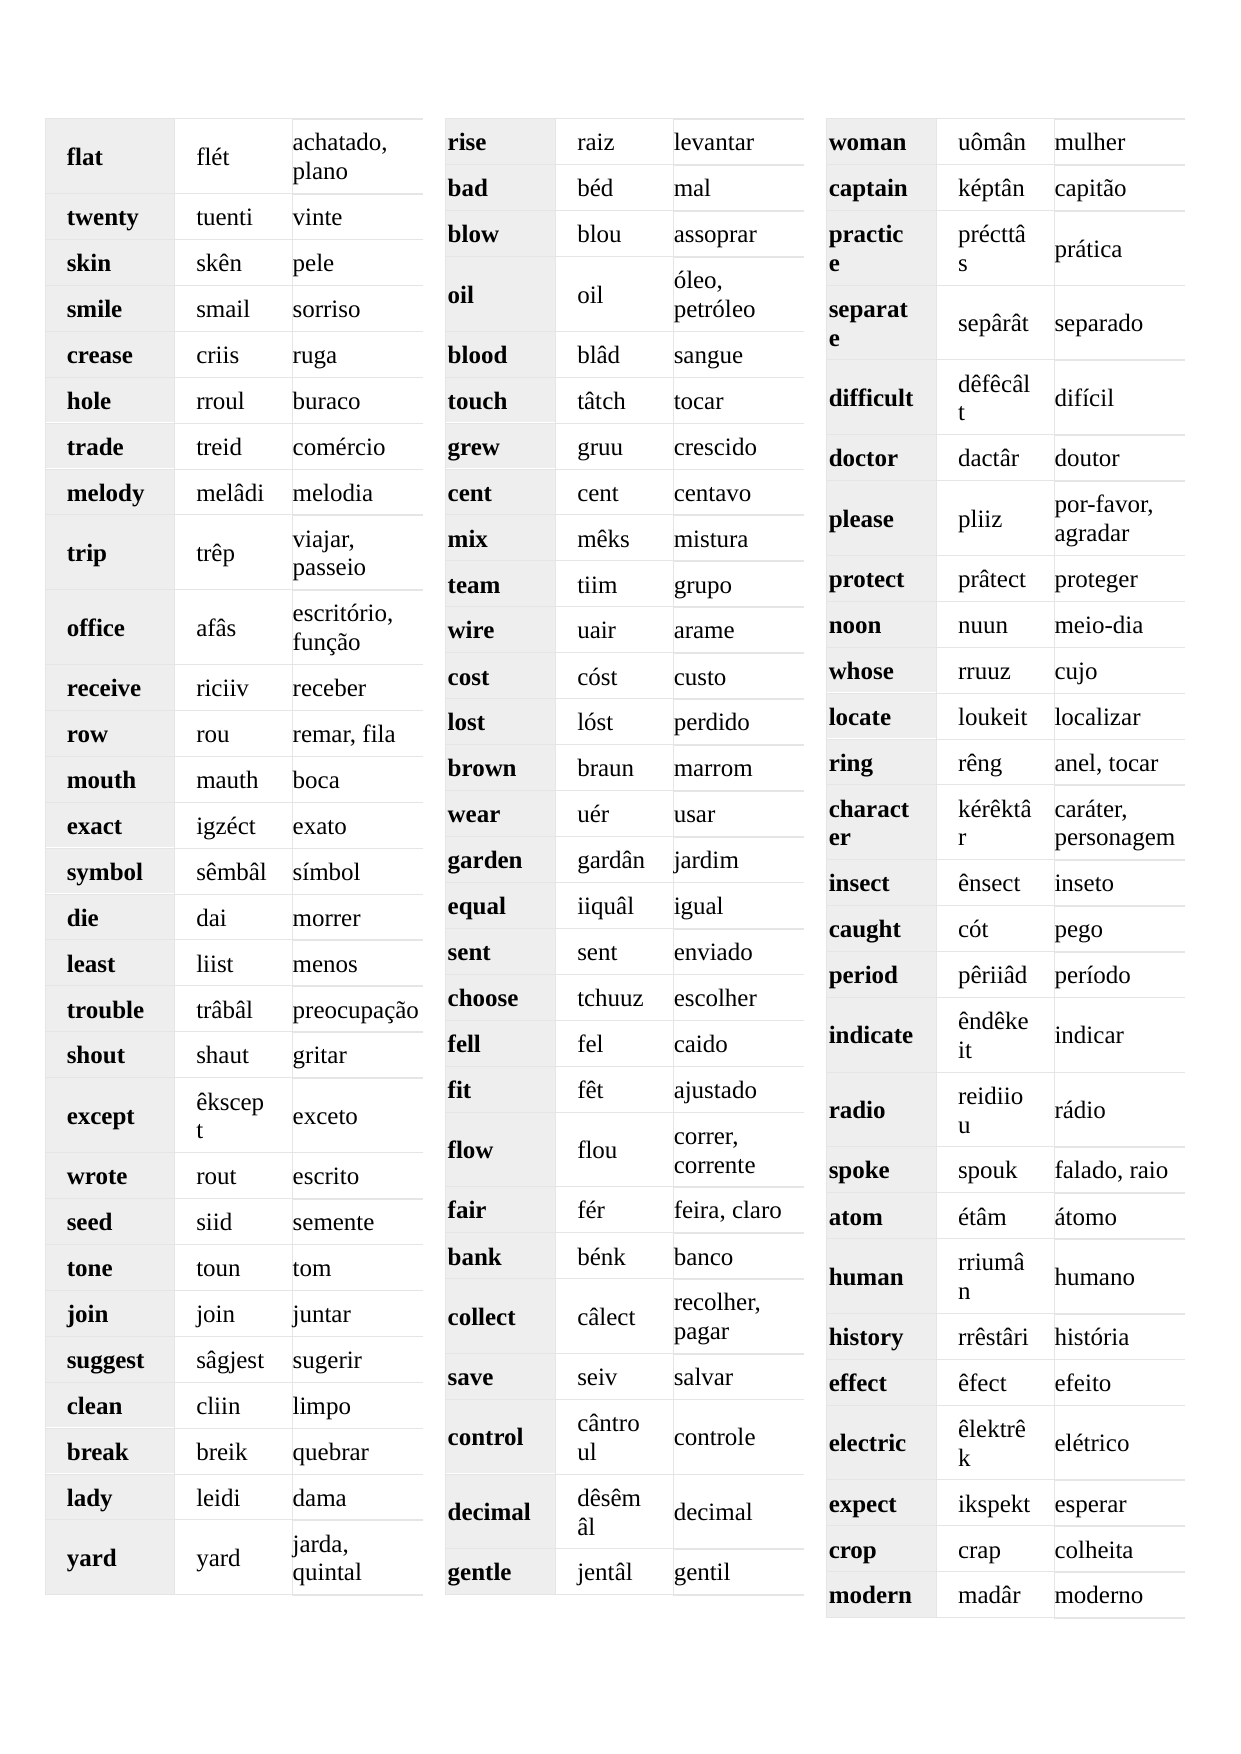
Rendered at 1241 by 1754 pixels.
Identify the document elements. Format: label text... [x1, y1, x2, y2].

table_cell pêriiâd [937, 952, 1054, 997]
table_cell vinte [293, 195, 423, 239]
table_cell melâdi [175, 470, 292, 514]
table_cell marrom [674, 746, 804, 790]
table_cell trip [46, 515, 174, 589]
table_cell bénk [556, 1233, 673, 1278]
table_cell igzéct [175, 803, 292, 847]
table_cell fel [556, 1021, 673, 1066]
table_cell efeito [1055, 1360, 1185, 1405]
table_cell mal [674, 166, 804, 210]
table_cell raiz [556, 119, 673, 164]
table_cell leidi [175, 1475, 292, 1519]
table_cell oil [446, 257, 555, 331]
table_cell caught [827, 906, 936, 951]
table_cell mêks [556, 515, 673, 560]
table_cell wear [446, 791, 555, 836]
table_cell radio [827, 1073, 936, 1146]
table_cell grew [446, 424, 555, 468]
table_cell doctor [827, 435, 936, 480]
table_cell étâm [937, 1193, 1054, 1238]
table_cell join [175, 1291, 292, 1336]
table_cell grupo [674, 562, 804, 606]
table_cell dêsêmâl [556, 1475, 673, 1548]
table_cell please [827, 481, 936, 555]
table_cell hole [46, 378, 174, 422]
table_cell suggest [46, 1337, 174, 1382]
table_cell jardim [674, 838, 804, 882]
table_cell riciiv [175, 665, 292, 710]
table_cell prâtect [937, 556, 1054, 601]
table_cell prática [1055, 212, 1185, 285]
table_cell dai [175, 895, 292, 939]
table_cell difícil [1055, 361, 1185, 434]
table_cell humano [1055, 1240, 1185, 1313]
table_cell whose [827, 648, 936, 692]
table_cell smile [46, 286, 174, 331]
table_cell cujo [1055, 648, 1185, 692]
table_cell yard [46, 1520, 174, 1594]
table_cell centavo [674, 470, 804, 514]
table_cell cót [937, 906, 1054, 951]
table_cell exact [46, 803, 174, 847]
table_cell siid [175, 1199, 292, 1244]
table_cell join [46, 1291, 174, 1336]
table_cell achatado, plano [293, 120, 423, 193]
table_cell colheita [1055, 1527, 1185, 1571]
table_cell lost [446, 699, 555, 744]
table_cell shout [46, 1032, 174, 1077]
table_cell iiquâl [556, 883, 673, 928]
table_cell touch [446, 378, 555, 422]
table_cell escrito [293, 1153, 423, 1198]
table_cell seiv [556, 1354, 673, 1399]
table_cell trade [46, 424, 174, 468]
table_cell bank [446, 1233, 555, 1278]
table_cell rêng [937, 740, 1054, 784]
table_cell cent [556, 470, 673, 514]
table_cell melody [46, 470, 174, 514]
table_cell braun [556, 745, 673, 790]
table_cell êlektrêk [937, 1406, 1054, 1479]
table_cell practice [827, 211, 936, 285]
table_cell crescido [674, 424, 804, 468]
table_cell morrer [293, 895, 423, 939]
table_cell capitão [1055, 166, 1185, 210]
table_cell breik [175, 1429, 292, 1473]
table_cell row [46, 711, 174, 756]
table_cell banco [674, 1234, 804, 1278]
table_cell equal [446, 883, 555, 928]
table_cell localizar [1055, 694, 1185, 738]
table_cell escritório, função [293, 591, 423, 664]
table_cell tocar [674, 378, 804, 422]
table_cell tom [293, 1245, 423, 1290]
table_cell yard [175, 1520, 292, 1594]
table_cell decimal [674, 1475, 804, 1548]
table_cell exceto [293, 1079, 423, 1152]
table_cell caráter, personagem [1055, 786, 1185, 859]
table_cell comércio [293, 424, 423, 468]
table_cell flat [46, 119, 174, 193]
table_cell trouble [46, 986, 174, 1031]
table_cell custo [674, 654, 804, 698]
table_cell remar, fila [293, 711, 423, 756]
table_cell oil [556, 257, 673, 331]
table_cell pele [293, 240, 423, 285]
table_cell gardân [556, 837, 673, 882]
table_cell juntar [293, 1291, 423, 1336]
table_cell sêmbâl [175, 849, 292, 893]
table_cell menos [293, 941, 423, 985]
table_cell collect [446, 1279, 555, 1353]
table_cell melodia [293, 470, 423, 514]
table_cell assoprar [674, 212, 804, 256]
table_cell expect [827, 1480, 936, 1525]
table_cell gentil [674, 1550, 804, 1594]
table_cell indicate [827, 998, 936, 1072]
table_cell correr, corrente [674, 1113, 804, 1186]
table_cell criis [175, 332, 292, 377]
table_cell falado, raio [1055, 1148, 1185, 1192]
table_cell indicar [1055, 998, 1185, 1072]
table_cell trâbâl [175, 986, 292, 1031]
table_cell óleo, petróleo [674, 258, 804, 331]
table_cell lóst [556, 699, 673, 744]
table_cell átomo [1055, 1194, 1185, 1238]
table_cell controle [674, 1400, 804, 1473]
table_cell insect [827, 860, 936, 905]
table_cell escolher [674, 975, 804, 1020]
table_cell proteger [1055, 556, 1185, 601]
table_cell boca [293, 757, 423, 802]
table_cell fér [556, 1187, 673, 1232]
table_cell treid [175, 424, 292, 468]
table_cell sepârât [937, 286, 1054, 359]
table_cell noon [827, 602, 936, 647]
table_cell quebrar [293, 1429, 423, 1473]
table_cell gruu [556, 424, 673, 468]
table_cell bad [446, 165, 555, 210]
table_cell uér [556, 791, 673, 836]
table_cell viajar, passeio [293, 516, 423, 589]
table_cell separate [827, 286, 936, 359]
table_cell kérêktâr [937, 785, 1054, 859]
table_cell mix [446, 515, 555, 560]
table_cell break [46, 1429, 174, 1473]
table_cell pliiz [937, 481, 1054, 555]
table_cell liist [175, 940, 292, 985]
table_cell seed [46, 1199, 174, 1244]
table_cell tone [46, 1245, 174, 1290]
table_cell history [827, 1314, 936, 1359]
table_cell protect [827, 556, 936, 601]
table_cell tâtch [556, 378, 673, 422]
table_cell tiim [556, 561, 673, 606]
table_cell symbol [46, 849, 174, 893]
table_cell twenty [46, 194, 174, 239]
table_cell dactâr [937, 435, 1054, 480]
table_cell spouk [937, 1147, 1054, 1192]
table_cell êkscept [175, 1078, 292, 1152]
table_cell caido [674, 1021, 804, 1066]
table_cell woman [827, 119, 936, 164]
table_cell reidiiou [937, 1073, 1054, 1146]
table_cell separado [1055, 286, 1185, 359]
table_cell salvar [674, 1355, 804, 1399]
table_cell shaut [175, 1032, 292, 1077]
table_cell electric [827, 1406, 936, 1479]
table_cell character [827, 785, 936, 859]
table_cell êndêkeit [937, 998, 1054, 1072]
table_cell képtân [937, 165, 1054, 210]
table_cell preocupação [293, 987, 423, 1031]
table_cell blâd [556, 332, 673, 377]
table_cell dama [293, 1475, 423, 1519]
table_cell spoke [827, 1147, 936, 1192]
table_cell ajustado [674, 1067, 804, 1112]
table_cell feira, claro [674, 1188, 804, 1232]
table_cell rroul [175, 378, 292, 422]
table_cell arame [674, 608, 804, 652]
table_cell decimal [446, 1475, 555, 1548]
table_cell atom [827, 1193, 936, 1238]
table_cell rrêstâri [937, 1314, 1054, 1359]
table_cell levantar [674, 120, 804, 164]
table_cell madâr [937, 1572, 1054, 1617]
table_cell crap [937, 1526, 1054, 1571]
table_cell receber [293, 665, 423, 710]
table_cell por-favor, agradar [1055, 482, 1185, 555]
table_cell perdido [674, 700, 804, 744]
table_cell least [46, 940, 174, 985]
table_cell câlect [556, 1279, 673, 1353]
table_cell choose [446, 975, 555, 1020]
table_cell tchuuz [556, 975, 673, 1020]
table_cell sâgjest [175, 1337, 292, 1382]
table_cell história [1055, 1315, 1185, 1359]
table_cell enviado [674, 930, 804, 974]
table_cell sugerir [293, 1337, 423, 1382]
table_cell flou [556, 1113, 673, 1186]
table_cell símbol [293, 849, 423, 893]
table_cell blou [556, 211, 673, 256]
table_cell die [46, 895, 174, 939]
table_cell gentle [446, 1549, 555, 1594]
table_cell cóst [556, 653, 673, 698]
table_cell semente [293, 1200, 423, 1244]
table_cell wire [446, 607, 555, 652]
table_cell crease [46, 332, 174, 377]
table_cell inseto [1055, 861, 1185, 905]
table_cell período [1055, 953, 1185, 997]
table_cell skên [175, 240, 292, 285]
table_cell cântroul [556, 1400, 673, 1473]
table_cell nuun [937, 602, 1054, 647]
table_cell mouth [46, 757, 174, 802]
table_cell jarda, quintal [293, 1521, 423, 1594]
table_cell recolher, pagar [674, 1280, 804, 1353]
table_cell captain [827, 165, 936, 210]
table_cell fair [446, 1187, 555, 1232]
table_cell esperar [1055, 1481, 1185, 1525]
table_cell ruga [293, 332, 423, 377]
table_cell difficult [827, 360, 936, 434]
table_cell rou [175, 711, 292, 756]
table_cell tuenti [175, 194, 292, 239]
table_cell cent [446, 470, 555, 514]
table_cell fell [446, 1021, 555, 1066]
table_cell control [446, 1400, 555, 1473]
table_cell garden [446, 837, 555, 882]
table_cell ring [827, 740, 936, 784]
table_cell blow [446, 211, 555, 256]
table_cell receive [46, 665, 174, 710]
table_cell skin [46, 240, 174, 285]
table_cell gritar [293, 1033, 423, 1077]
table_cell save [446, 1354, 555, 1399]
table_cell sent [446, 929, 555, 974]
table_cell flow [446, 1113, 555, 1186]
table_cell pego [1055, 907, 1185, 951]
table_cell lady [46, 1475, 174, 1519]
table_cell brown [446, 745, 555, 790]
table_cell fit [446, 1067, 555, 1112]
table_cell team [446, 561, 555, 606]
table_cell human [827, 1239, 936, 1313]
table_cell rriumân [937, 1239, 1054, 1313]
table_cell effect [827, 1360, 936, 1405]
table_cell béd [556, 165, 673, 210]
table_cell elétrico [1055, 1406, 1185, 1479]
table_cell toun [175, 1245, 292, 1290]
table_cell locate [827, 694, 936, 738]
table_cell rout [175, 1153, 292, 1198]
table_cell trêp [175, 515, 292, 589]
table_cell doutor [1055, 436, 1185, 480]
table_cell mistura [674, 516, 804, 560]
table_cell mulher [1055, 120, 1185, 164]
table_cell mauth [175, 757, 292, 802]
table_cell ênsect [937, 860, 1054, 905]
table_cell modern [827, 1572, 936, 1617]
table_cell loukeit [937, 694, 1054, 738]
table_cell period [827, 952, 936, 997]
table_cell office [46, 590, 174, 664]
table_cell fêt [556, 1067, 673, 1112]
table_cell anel, tocar [1055, 740, 1185, 784]
table_cell except [46, 1078, 174, 1152]
table_cell exato [293, 803, 423, 847]
table_cell précttâs [937, 211, 1054, 285]
table_cell buraco [293, 378, 423, 422]
table_cell rise [446, 119, 555, 164]
table_cell afâs [175, 590, 292, 664]
table_cell sorriso [293, 286, 423, 331]
table_cell crop [827, 1526, 936, 1571]
table_cell ikspekt [937, 1480, 1054, 1525]
table_cell êfect [937, 1360, 1054, 1405]
table_cell moderno [1055, 1573, 1185, 1617]
table_cell meio-dia [1055, 602, 1185, 647]
table_cell clean [46, 1383, 174, 1427]
table_cell uômân [937, 119, 1054, 164]
table_cell dêfêcâlt [937, 360, 1054, 434]
table_cell igual [674, 883, 804, 928]
table_cell sent [556, 929, 673, 974]
table_cell flét [175, 119, 292, 193]
table_cell cost [446, 653, 555, 698]
table_cell smail [175, 286, 292, 331]
table_cell rruuz [937, 648, 1054, 692]
table_cell rádio [1055, 1073, 1185, 1146]
table_cell wrote [46, 1153, 174, 1198]
table_cell usar [674, 792, 804, 836]
table_cell sangue [674, 332, 804, 377]
table_cell limpo [293, 1383, 423, 1427]
table_cell jentâl [556, 1549, 673, 1594]
table_cell uair [556, 607, 673, 652]
table_cell cliin [175, 1383, 292, 1427]
table_cell blood [446, 332, 555, 377]
